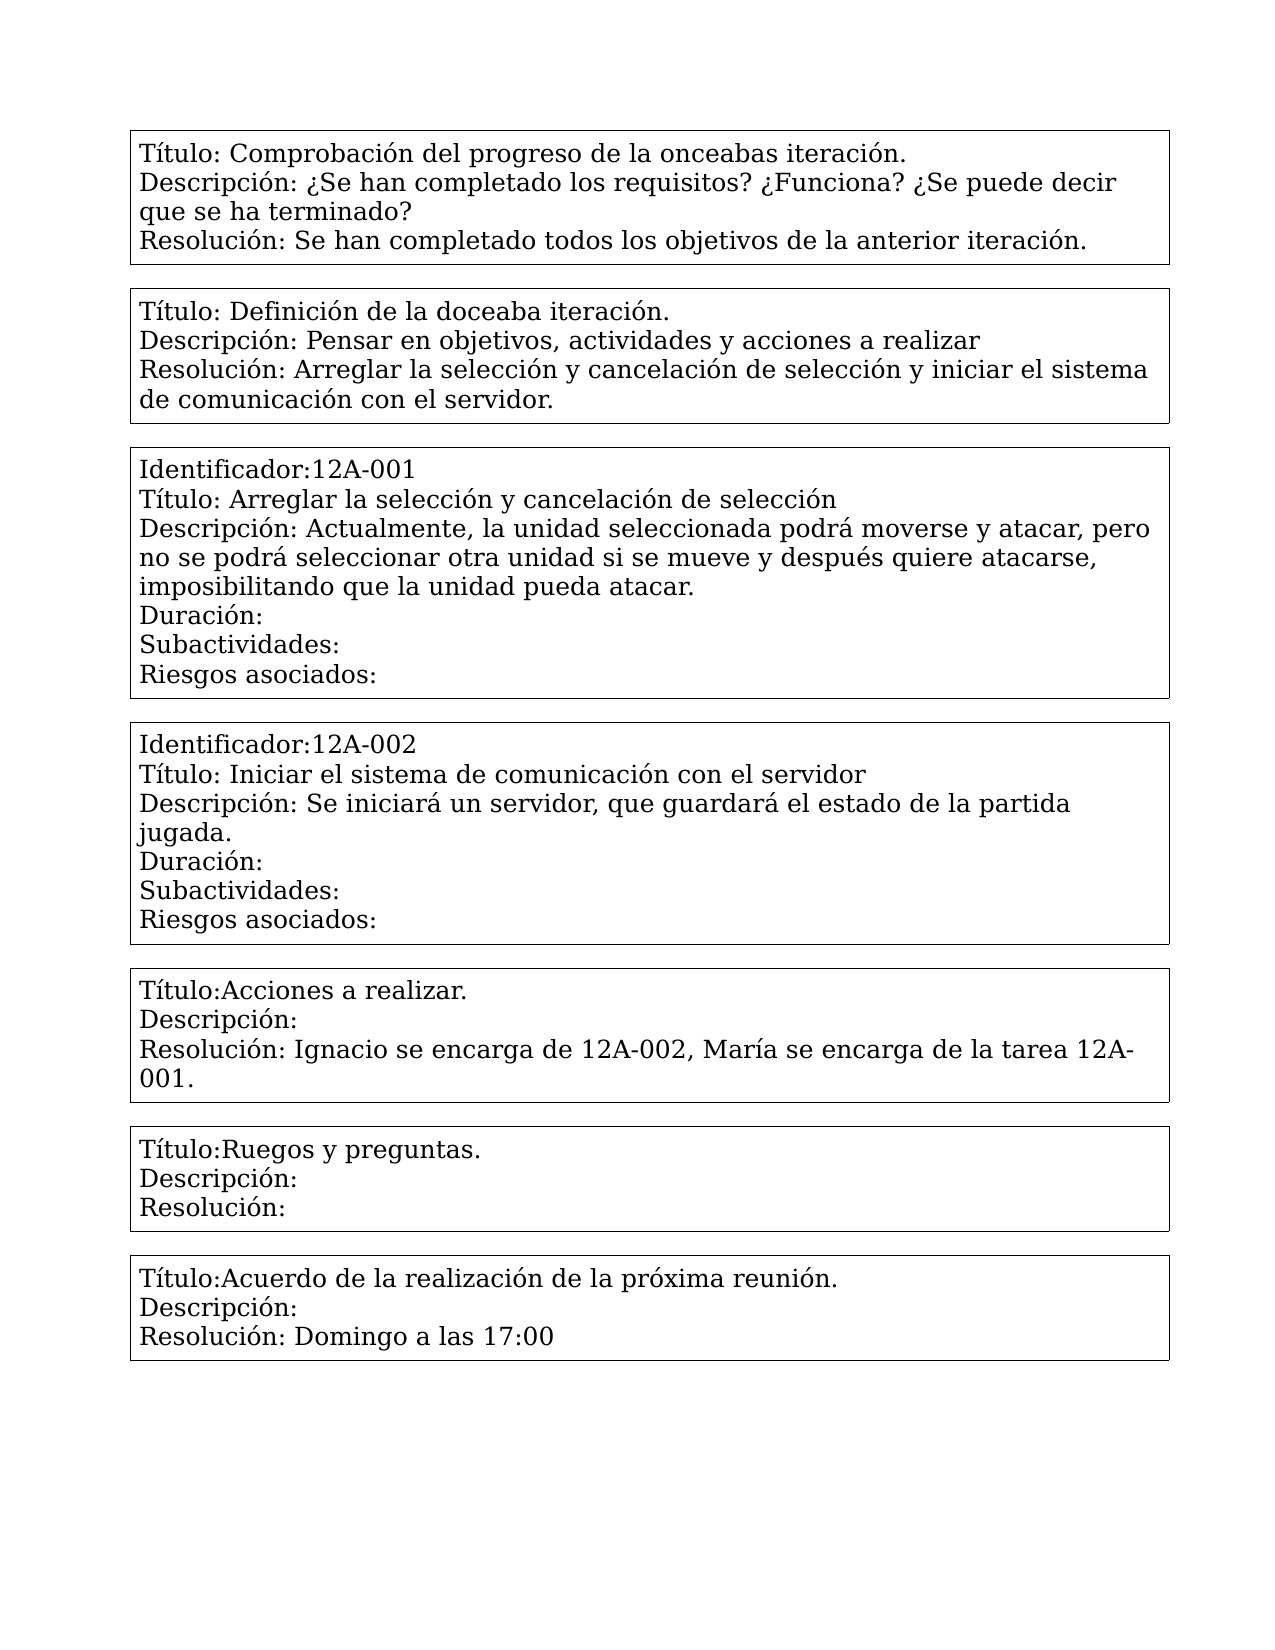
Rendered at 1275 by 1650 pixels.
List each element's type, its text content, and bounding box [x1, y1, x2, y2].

text Descripción: Pensar en objetivos, actividades y acciones a realizar [139, 326, 1160, 356]
text Resolución: Domingo a las 17:00 [139, 1322, 1160, 1351]
text Título: Comprobación del progreso de la onceabas iteración. [139, 139, 1160, 168]
text Resolución: [139, 1193, 1160, 1222]
text Descripción: [139, 1006, 1160, 1035]
text Subactividades: [139, 631, 1160, 660]
text Título:Acuerdo de la realización de la próxima reunión. [139, 1264, 1160, 1293]
text Descripción: [139, 1293, 1160, 1322]
text Descripción: Se iniciará un servidor, que guardará el estado de la partida jugada. [139, 789, 1160, 847]
text Descripción: [139, 1164, 1160, 1193]
text Identificador:12A-002 [139, 731, 1160, 760]
text Riesgos asociados: [139, 660, 1160, 689]
text Título: Definición de la doceaba iteración. [139, 297, 1160, 326]
text Resolución: Arreglar la selección y cancelación de selección y iniciar el sistema de comunicación con el servidor. [139, 356, 1160, 414]
text Descripción: ¿Se han completado los requisitos? ¿Funciona? ¿Se puede decir que se ha terminado? [139, 168, 1160, 226]
text Título:Acciones a realizar. [139, 976, 1160, 1006]
text Duración: [139, 601, 1160, 631]
text Identificador:12A-001 [139, 456, 1160, 485]
text Título: Arreglar la selección y cancelación de selección [139, 485, 1160, 514]
text Resolución: Se han completado todos los objetivos de la anterior iteración. [139, 226, 1160, 256]
text Duración: [139, 847, 1160, 876]
text Subactividades: [139, 876, 1160, 906]
text Título: Iniciar el sistema de comunicación con el servidor [139, 760, 1160, 789]
text Título:Ruegos y preguntas. [139, 1135, 1160, 1164]
text Riesgos asociados: [139, 906, 1160, 935]
text Descripción: Actualmente, la unidad seleccionada podrá moverse y atacar, pero no se podrá seleccionar otra unidad si se mueve y después quiere atacarse, imposibilitando que la unidad pueda atacar. [139, 514, 1160, 601]
text Resolución: Ignacio se encarga de 12A-002, María se encarga de la tarea 12A-001. [139, 1035, 1160, 1093]
